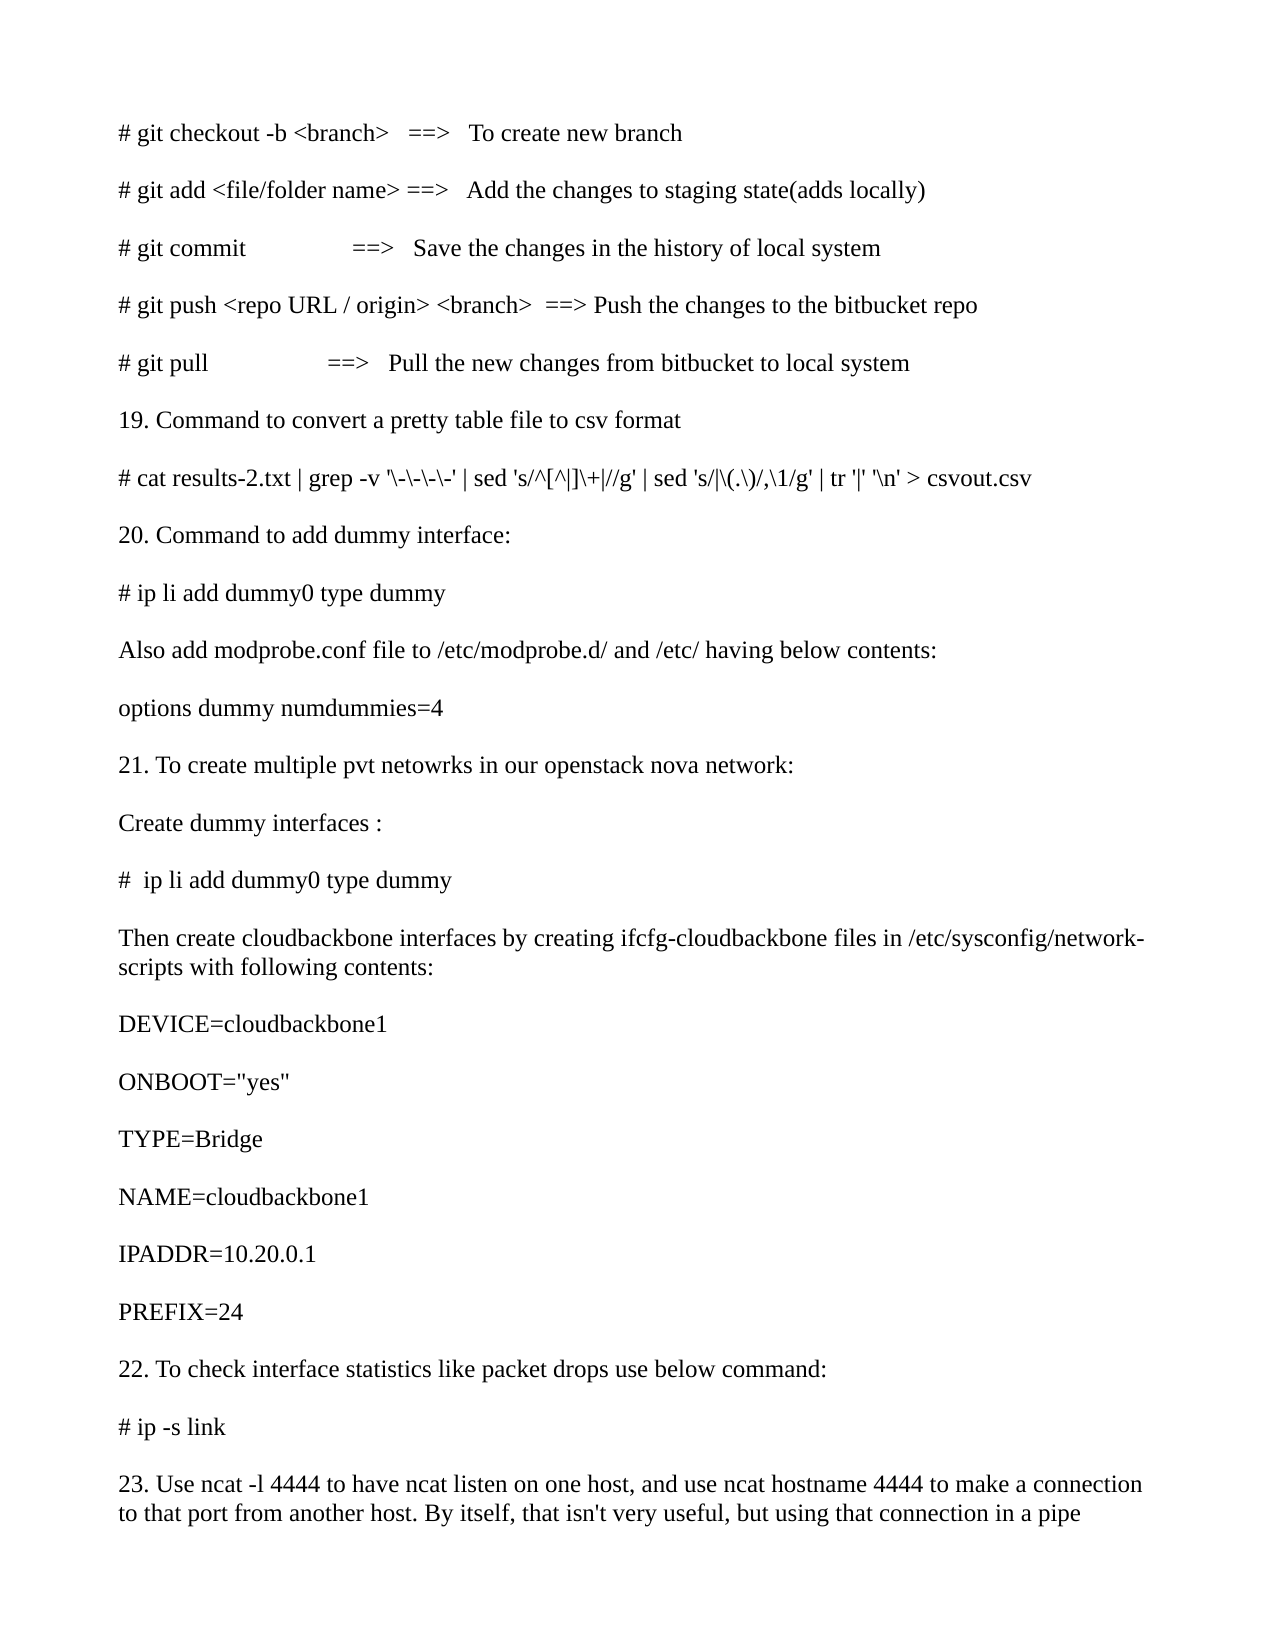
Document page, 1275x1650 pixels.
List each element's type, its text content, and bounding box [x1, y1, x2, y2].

text # ip li add dummy0 type dummy [118, 866, 1157, 894]
text 20. Command to add dummy interface: [118, 521, 1157, 549]
text # git push <repo URL / origin> <branch> ==> Push the changes to the bitbucket repo [118, 291, 1157, 319]
text TYPE=Bridge [118, 1124, 1157, 1153]
text # git checkout -b <branch> ==> To create new branch [118, 118, 1157, 147]
text Create dummy interfaces : [118, 808, 1157, 837]
text IPADDR=10.20.0.1 [118, 1239, 1157, 1268]
text 23. Use ncat -l 4444 to have ncat listen on one host, and use ncat hostname 4444 to make a connection to that port from another host. By itself, that isn't very useful, but using that connection in a pipe [118, 1469, 1157, 1527]
text 19. Command to convert a pretty table file to csv format [118, 406, 1157, 434]
text 21. To create multiple pvt netowrks in our openstack nova network: [118, 751, 1157, 779]
text # git pull ==> Pull the new changes from bitbucket to local system [118, 348, 1157, 377]
text PREFIX=24 [118, 1297, 1157, 1326]
text # git commit ==> Save the changes in the history of local system [118, 233, 1157, 262]
text # cat results-2.txt | grep -v '\-\-\-\-' | sed 's/^[^|]\+|//g' | sed 's/|\(.\)/,\1/g' | tr '|' '\n' > csvout.csv [118, 463, 1157, 492]
text # git add <file/folder name> ==> Add the changes to staging state(adds locally) [118, 176, 1157, 204]
text Also add modprobe.conf file to /etc/modprobe.d/ and /etc/ having below contents: [118, 636, 1157, 664]
text Then create cloudbackbone interfaces by creating ifcfg-cloudbackbone files in /etc/sysconfig/network-scripts with following contents: [118, 923, 1157, 981]
text NAME=cloudbackbone1 [118, 1182, 1157, 1211]
text ONBOOT="yes" [118, 1067, 1157, 1096]
text options dummy numdummies=4 [118, 693, 1157, 722]
text DEVICE=cloudbackbone1 [118, 1009, 1157, 1038]
text # ip li add dummy0 type dummy [118, 578, 1157, 607]
text 22. To check interface statistics like packet drops use below command: [118, 1354, 1157, 1383]
text # ip -s link [118, 1412, 1157, 1441]
